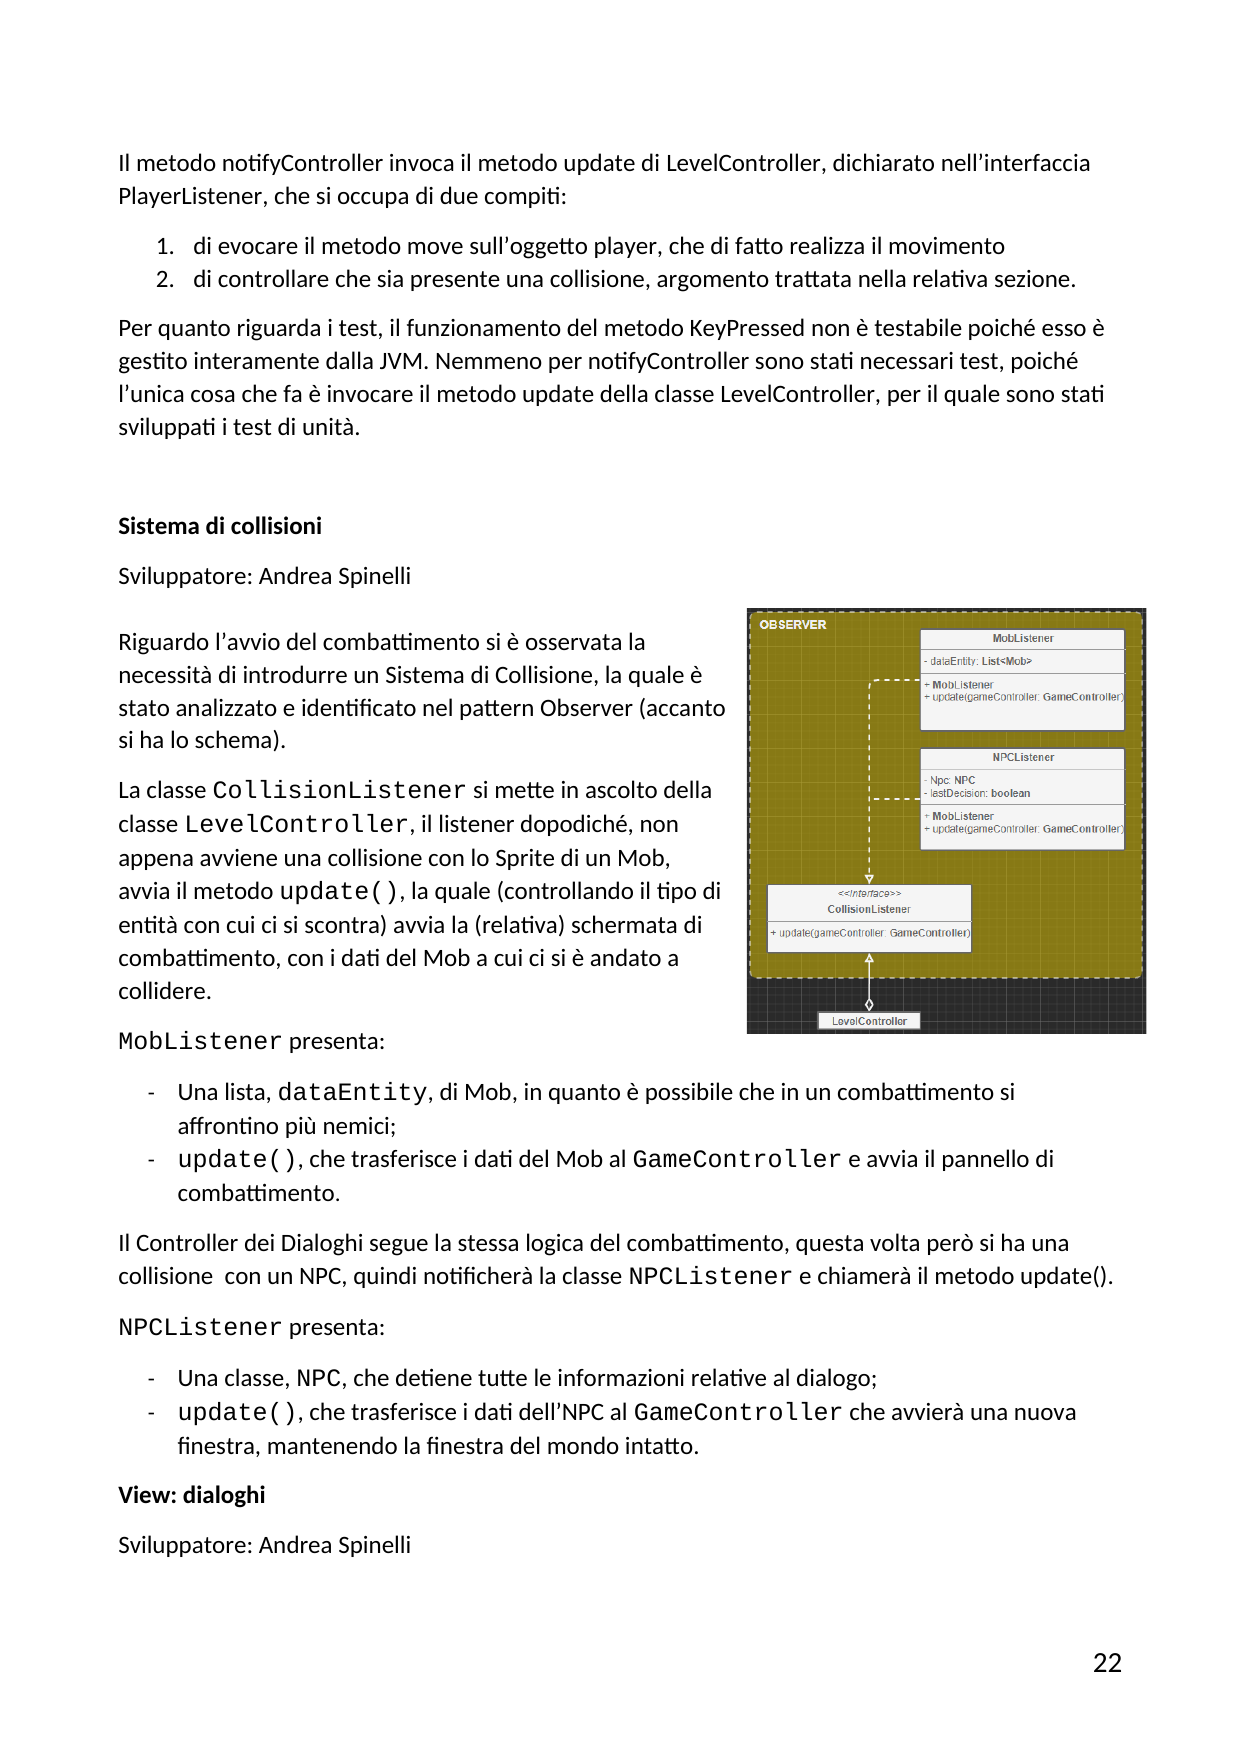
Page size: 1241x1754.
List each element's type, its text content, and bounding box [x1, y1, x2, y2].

list di controllare che sia presente una collisione, argomento trattata nella relativa sezione. [156, 263, 1122, 293]
text La classe CollisionListener si mette in ascolto della classe LevelController, il listener dopodiché, non appena avviene una collisione con lo Sprite di un Mob, avvia il metodo update(), la quale (controllando il tipo di entità con cui ci si scontra) avvia la (relativa) schermata di combattimento, con i dati del Mob a cui ci si è andato a collidere. [118, 774, 746, 1006]
list Una classe, NPC, che detiene tutte le informazioni relative al dialogo; [148, 1362, 1122, 1393]
text NPCListener presenta: [118, 1311, 1122, 1342]
picture [746, 608, 1147, 1034]
text Per quanto riguarda i test, il funzionamento del metodo KeyPressed non è testabile poiché esso è gestito interamente dalla JVM. Nemmeno per notifyController sono stati necessari test, poiché l’unica cosa che fa è invocare il metodo update della classe LevelController, per il quale sono stati sviluppati i test di unità. [118, 313, 1122, 442]
text MobListener presenta: [118, 1025, 1122, 1057]
text Sviluppatore: Andrea Spinelli Riguardo l’avvio del combattimento si è osservata la necessità di introdurre un Sistema di Collisione, la quale è stato analizzato e identificato nel pattern Observer (accanto si ha lo schema). [118, 560, 1122, 755]
text Il metodo notifyController invoca il metodo update di LevelController, dichiarato nell’interfaccia PlayerListener, che si occupa di due compiti: [118, 148, 1122, 211]
text Sistema di collisioni [118, 511, 1122, 541]
list update(), che trasferisce i dati del Mob al GameController e avvia il pannello di combattimento. [148, 1143, 1122, 1208]
list Una lista, dataEntity, di Mob, in quanto è possibile che in un combattimento si affrontino più nemici; [148, 1076, 1122, 1141]
text Il Controller dei Dialoghi segue la stessa logica del combattimento, questa volta però si ha una collisione con un NPC, quindi notificherà la classe NPCListener e chiamerà il metodo update(). [118, 1227, 1122, 1292]
list di evocare il metodo move sull’oggetto player, che di fatto realizza il movimento [156, 230, 1122, 261]
list update(), che trasferisce i dati dell’NPC al GameController che avvierà una nuova finestra, mantenendo la finestra del mondo intatto. [148, 1396, 1122, 1461]
text Sviluppatore: Andrea Spinelli [118, 1529, 1122, 1560]
text View: dialoghi [118, 1480, 1122, 1510]
